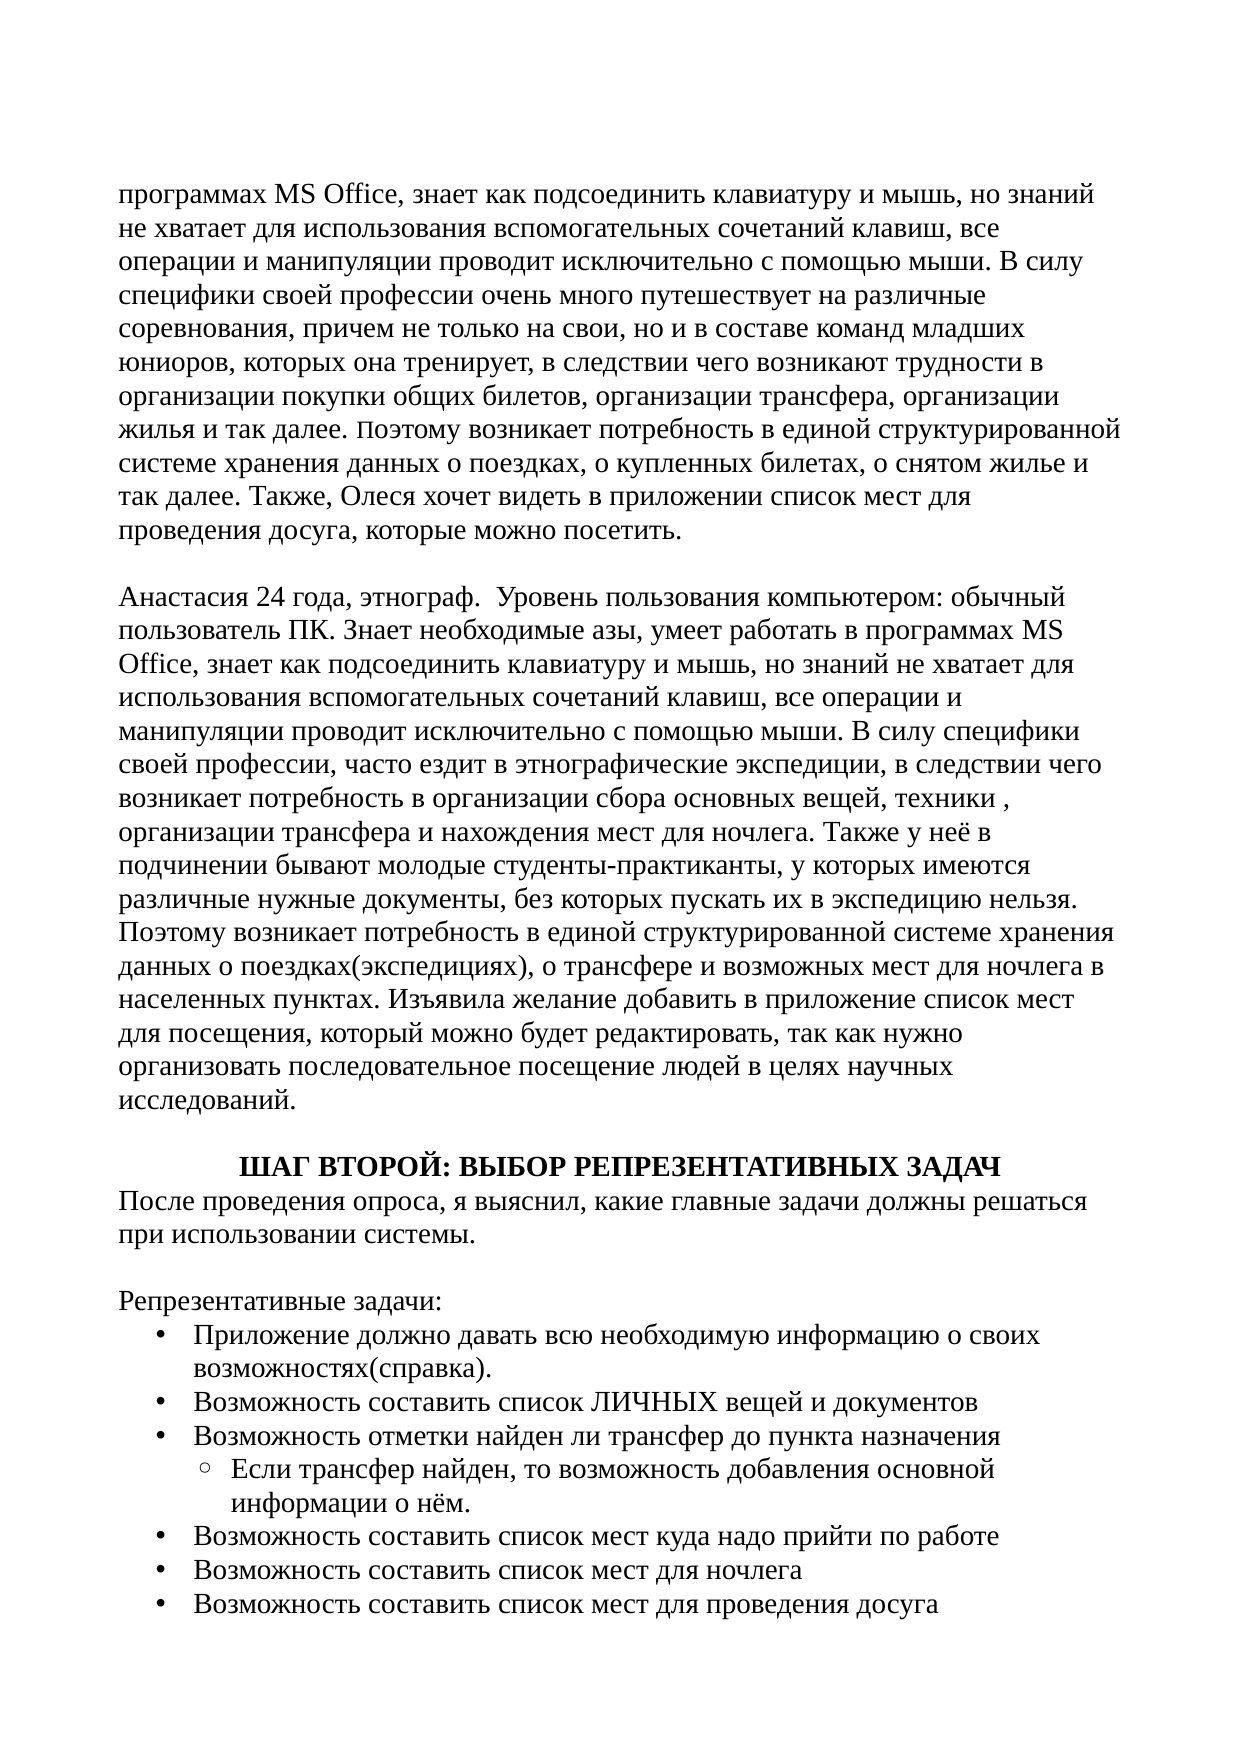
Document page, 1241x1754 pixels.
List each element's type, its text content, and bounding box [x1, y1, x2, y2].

list Возможность составить список мест куда надо прийти по работе [156, 1518, 1122, 1552]
list Если трансфер найден, то возможность добавления основной информации о нём. [193, 1451, 1122, 1518]
list Возможность составить список мест для ночлега [156, 1552, 1122, 1586]
text После проведения опроса, я выяснил, какие главные задачи должны решаться при использовании системы. [118, 1183, 1122, 1250]
text Анастасия 24 года, этнограф. Уровень пользования компьютером: обычный пользователь ПК. Знает необходимые азы, умеет работать в программах MS Office, знает как подсоединить клавиатуру и мышь, но знаний не хватает для использования вспомогательных сочетаний клавиш, все операции и манипуляции проводит исключительно с помощью мыши. В силу специфики своей профессии, часто ездит в этнографические экспедиции, в следствии чего возникает потребность в организации сбора основных вещей, техники , организации трансфера и нахождения мест для ночлега. Также у неё в подчинении бывают молодые студенты-практиканты, у которых имеются различные нужные документы, без которых пускать их в экспедицию нельзя. Поэтому возникает потребность в единой структурированной системе хранения данных о поездках(экспедициях), о трансфере и возможных мест для ночлега в населенных пунктах. Изъявила желание добавить в приложение список мест для посещения, который можно будет редактировать, так как нужно организовать последовательное посещение людей в целях научных исследований. [118, 579, 1122, 1116]
list Возможность отметки найден ли трансфер до пункта назначения [156, 1418, 1122, 1451]
text программах MS Office, знает как подсоединить клавиатуру и мышь, но знаний не хватает для использования вспомогательных сочетаний клавиш, все операции и манипуляции проводит исключительно с помощью мыши. В силу специфики своей профессии очень много путешествует на различные соревнования, причем не только на свои, но и в составе команд младших юниоров, которых она тренирует, в следствии чего возникают трудности в организации покупки общих билетов, организации трансфера, организации жилья и так далее. Поэтому возникает потребность в единой структурированной системе хранения данных о поездках, о купленных билетах, о снятом жилье и так далее. Также, Олеся хочет видеть в приложении список мест для проведения досуга, которые можно посетить. [118, 176, 1122, 545]
text Репрезентативные задачи: [118, 1283, 1122, 1317]
text ШАГ ВТОРОЙ: ВЫБОР РЕПРЕЗЕНТАТИВНЫХ ЗАДАЧ [118, 1149, 1122, 1183]
list Возможность составить список мест для проведения досуга [156, 1586, 1122, 1619]
list Возможность составить список ЛИЧНЫХ вещей и документов [156, 1384, 1122, 1418]
list Приложение должно давать всю необходимую информацию о своих возможностях(справка). [156, 1317, 1122, 1384]
